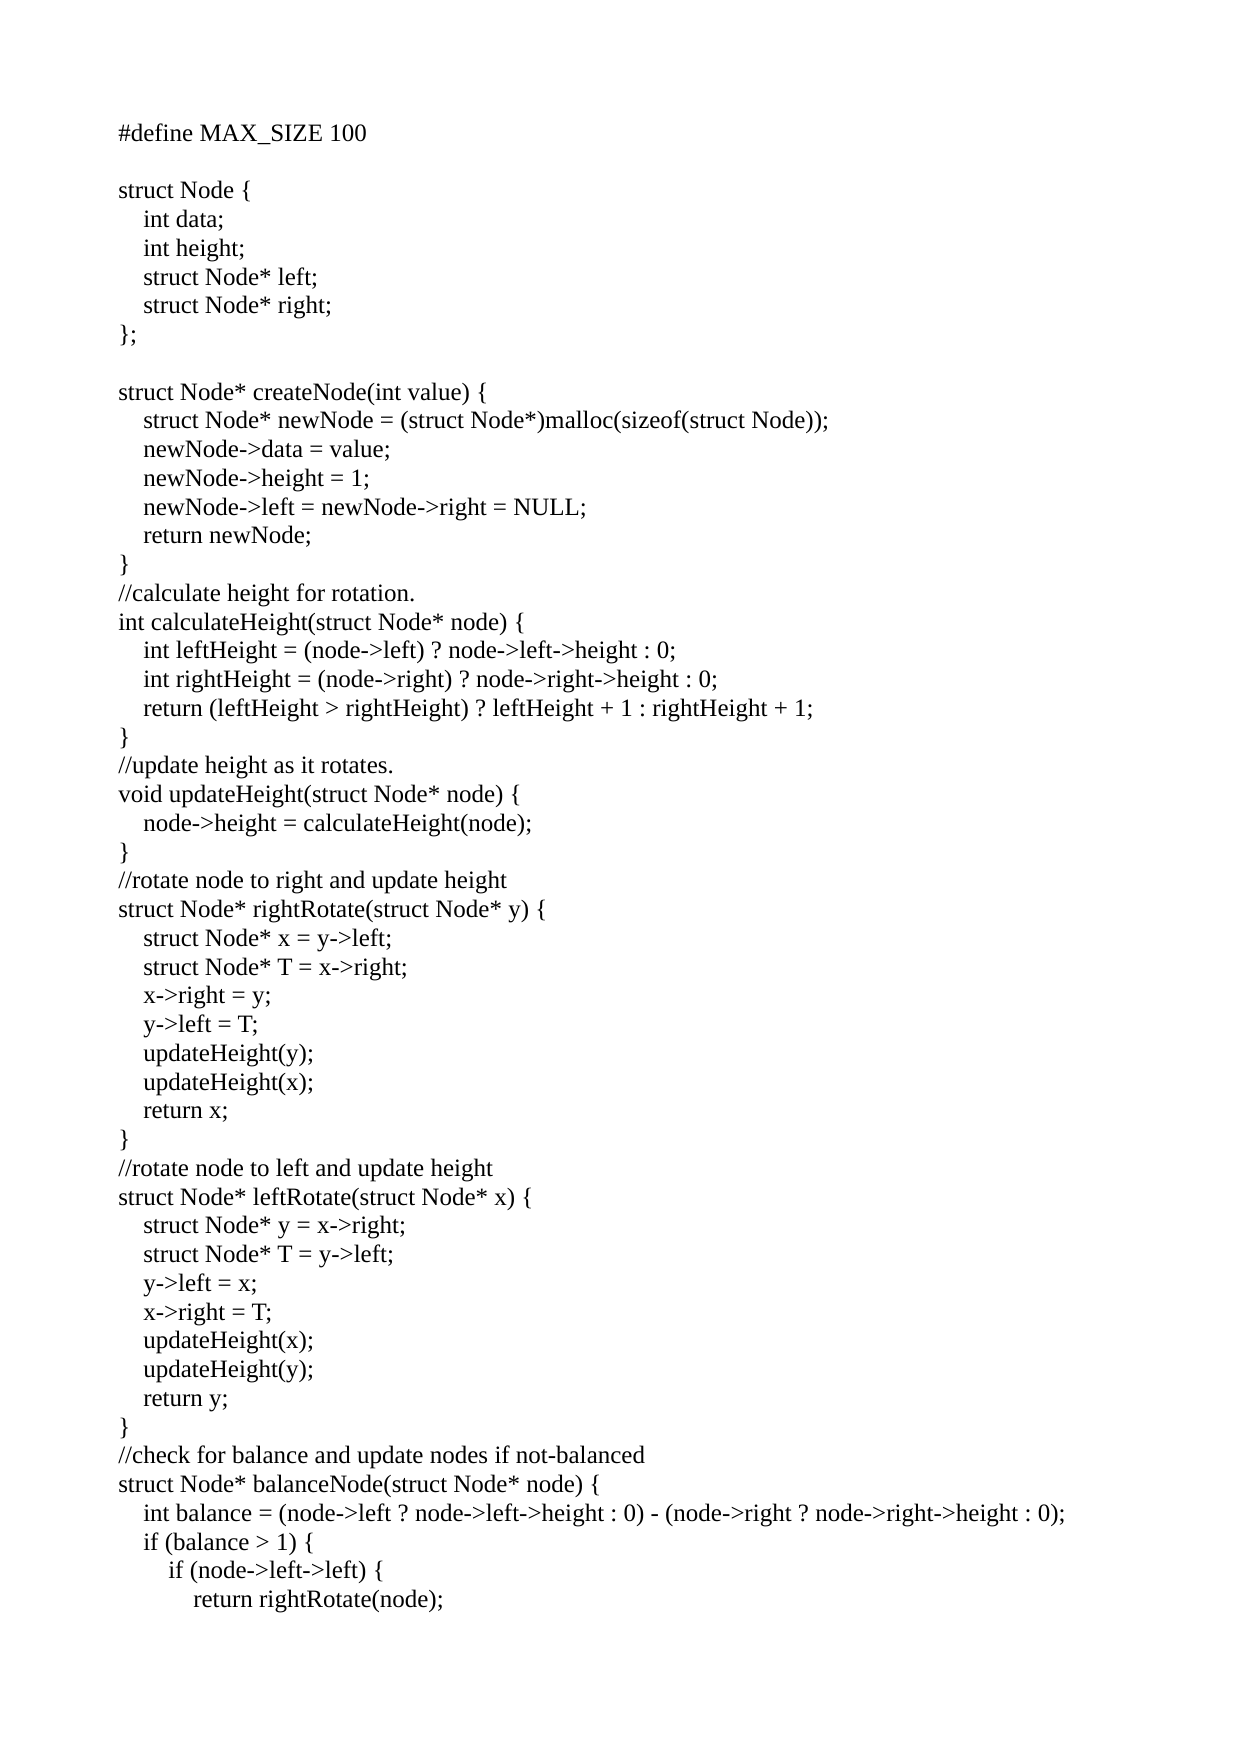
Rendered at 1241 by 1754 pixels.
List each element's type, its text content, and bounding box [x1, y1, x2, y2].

text struct Node* leftRotate(struct Node* x) { [118, 1182, 1122, 1211]
text struct Node* left; [118, 262, 1122, 291]
text #define MAX_SIZE 100 [118, 118, 1122, 147]
text updateHeight(y); [118, 1038, 1122, 1067]
text node->height = calculateHeight(node); [118, 808, 1122, 837]
text struct Node { [118, 176, 1122, 204]
text x->right = T; [118, 1297, 1122, 1326]
text return newNode; [118, 521, 1122, 549]
text //update height as it rotates. [118, 751, 1122, 779]
text int leftHeight = (node->left) ? node->left->height : 0; [118, 636, 1122, 664]
text if (node->left->left) { [118, 1556, 1122, 1584]
text } [118, 722, 1122, 751]
text x->right = y; [118, 981, 1122, 1009]
text updateHeight(x); [118, 1067, 1122, 1096]
text int calculateHeight(struct Node* node) { [118, 607, 1122, 636]
text struct Node* newNode = (struct Node*)malloc(sizeof(struct Node)); [118, 406, 1122, 434]
text return (leftHeight > rightHeight) ? leftHeight + 1 : rightHeight + 1; [118, 693, 1122, 722]
text struct Node* T = y->left; [118, 1239, 1122, 1268]
text //calculate height for rotation. [118, 578, 1122, 607]
text int rightHeight = (node->right) ? node->right->height : 0; [118, 664, 1122, 693]
text y->left = x; [118, 1268, 1122, 1297]
text //rotate node to right and update height [118, 866, 1122, 894]
text updateHeight(x); [118, 1326, 1122, 1354]
text newNode->left = newNode->right = NULL; [118, 492, 1122, 521]
text } [118, 1412, 1122, 1441]
text if (balance > 1) { [118, 1527, 1122, 1556]
text int height; [118, 233, 1122, 262]
text struct Node* rightRotate(struct Node* y) { [118, 894, 1122, 923]
text struct Node* T = x->right; [118, 952, 1122, 981]
text return rightRotate(node); [118, 1584, 1122, 1613]
text } [118, 549, 1122, 578]
text newNode->height = 1; [118, 463, 1122, 492]
text struct Node* y = x->right; [118, 1211, 1122, 1239]
text y->left = T; [118, 1009, 1122, 1038]
text //check for balance and update nodes if not-balanced [118, 1441, 1122, 1469]
text int balance = (node->left ? node->left->height : 0) - (node->right ? node->right->height : 0); [118, 1498, 1122, 1527]
text int data; [118, 204, 1122, 233]
text return x; [118, 1096, 1122, 1124]
text //rotate node to left and update height [118, 1153, 1122, 1182]
text struct Node* x = y->left; [118, 923, 1122, 952]
text newNode->data = value; [118, 434, 1122, 463]
text struct Node* balanceNode(struct Node* node) { [118, 1469, 1122, 1498]
text return y; [118, 1383, 1122, 1412]
text } [118, 837, 1122, 866]
text } [118, 1124, 1122, 1153]
text void updateHeight(struct Node* node) { [118, 779, 1122, 808]
text }; [118, 319, 1122, 348]
text struct Node* createNode(int value) { [118, 377, 1122, 406]
text updateHeight(y); [118, 1354, 1122, 1383]
text struct Node* right; [118, 291, 1122, 319]
